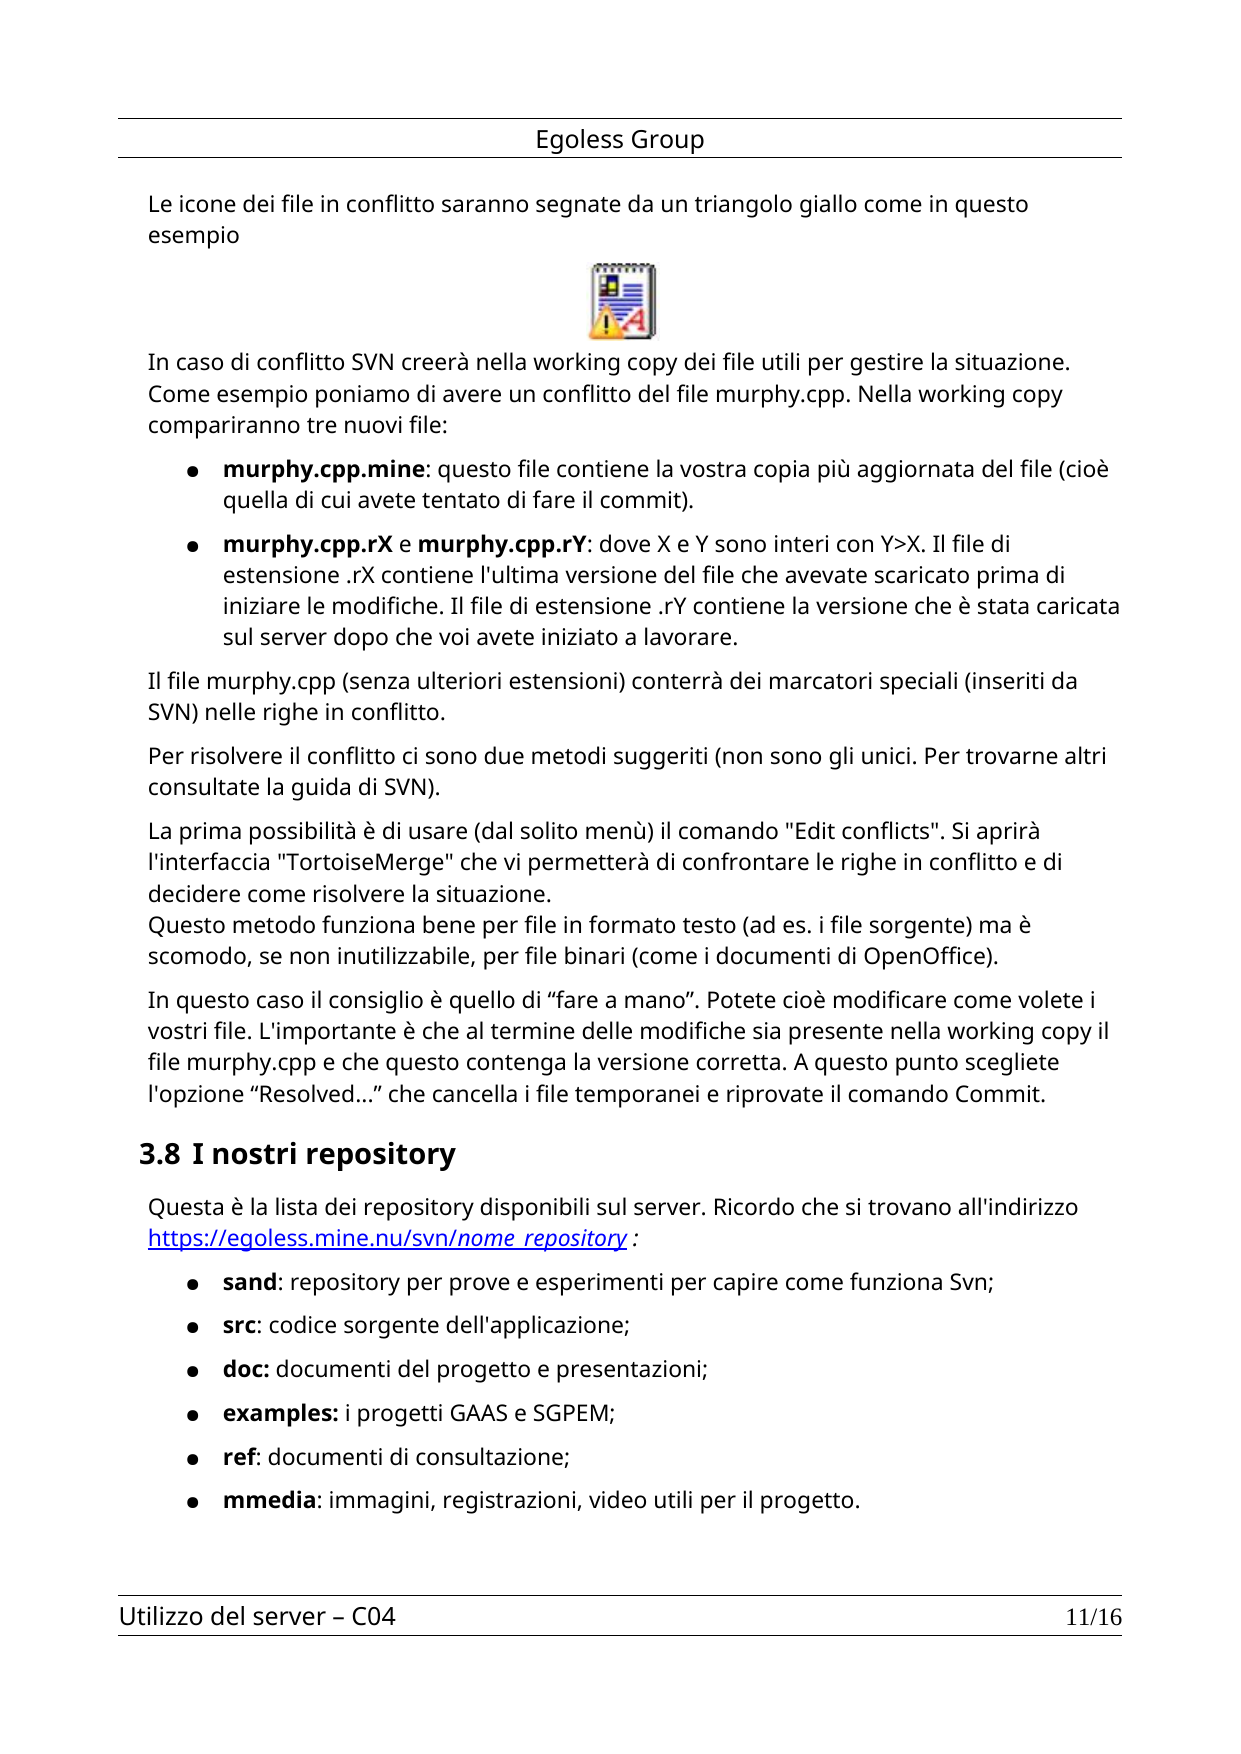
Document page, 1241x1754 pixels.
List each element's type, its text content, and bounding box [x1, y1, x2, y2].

list examples: i progetti GAAS e SGPEM; [185, 1397, 1122, 1428]
text Questa è la lista dei repository disponibili sul server. Ricordo che si trovano all'indirizzo https://egoless.mine.nu/svn/nome_repository : [148, 1191, 1122, 1253]
subtitle I nostri repository [139, 1133, 1122, 1173]
text Le icone dei file in conflitto saranno segnate da un triangolo giallo come in questo esempio [148, 188, 1122, 250]
list src: codice sorgente dell'applicazione; [185, 1309, 1122, 1341]
text Per risolvere il conflitto ci sono due metodi suggeriti (non sono gli unici. Per trovarne altri consultate la guida di SVN). [148, 740, 1122, 803]
list murphy.cpp.mine: questo file contiene la vostra copia più aggiornata del file (cioè quella di cui avete tentato di fare il commit). [185, 453, 1122, 515]
list murphy.cpp.rX e murphy.cpp.rY: dove X e Y sono interi con Y>X. Il file di estensione .rX contiene l'ultima versione del file che avevate scaricato prima di iniziare le modifiche. Il file di estensione .rY contiene la versione che è stata caricata sul server dopo che voi avete iniziato a lavorare. [185, 528, 1122, 653]
list ref: documenti di consultazione; [185, 1441, 1122, 1472]
text In caso di conflitto SVN creerà nella working copy dei file utili per gestire la situazione. Come esempio poniamo di avere un conflitto del file murphy.cpp. Nella working copy compariranno tre nuovi file: [148, 346, 1122, 440]
list doc: documenti del progetto e presentazioni; [185, 1353, 1122, 1384]
text Il file murphy.cpp (senza ulteriori estensioni) conterrà dei marcatori speciali (inseriti da SVN) nelle righe in conflitto. [148, 665, 1122, 728]
text In questo caso il consiglio è quello di “fare a mano”. Potete cioè modificare come volete i vostri file. L'importante è che al termine delle modifiche sia presente nella working copy il file murphy.cpp e che questo contenga la versione corretta. A questo punto scegliete l'opzione “Resolved...” che cancella i file temporanei e riprovate il comando Commit. [148, 984, 1122, 1109]
list sand: repository per prove e esperimenti per capire come funziona Svn; [185, 1266, 1122, 1297]
text La prima possibilità è di usare (dal solito menù) il comando "Edit conflicts". Si aprirà l'interfaccia "TortoiseMerge" che vi permetterà di confrontare le righe in conflitto e di decidere come risolvere la situazione. Questo metodo funziona bene per file in formato testo (ad es. i file sorgente) ma è scomodo, se non inutilizzabile, per file binari (come i documenti di OpenOffice). [148, 815, 1122, 971]
list mmedia: immagini, registrazioni, video utili per il progetto. [185, 1484, 1122, 1516]
